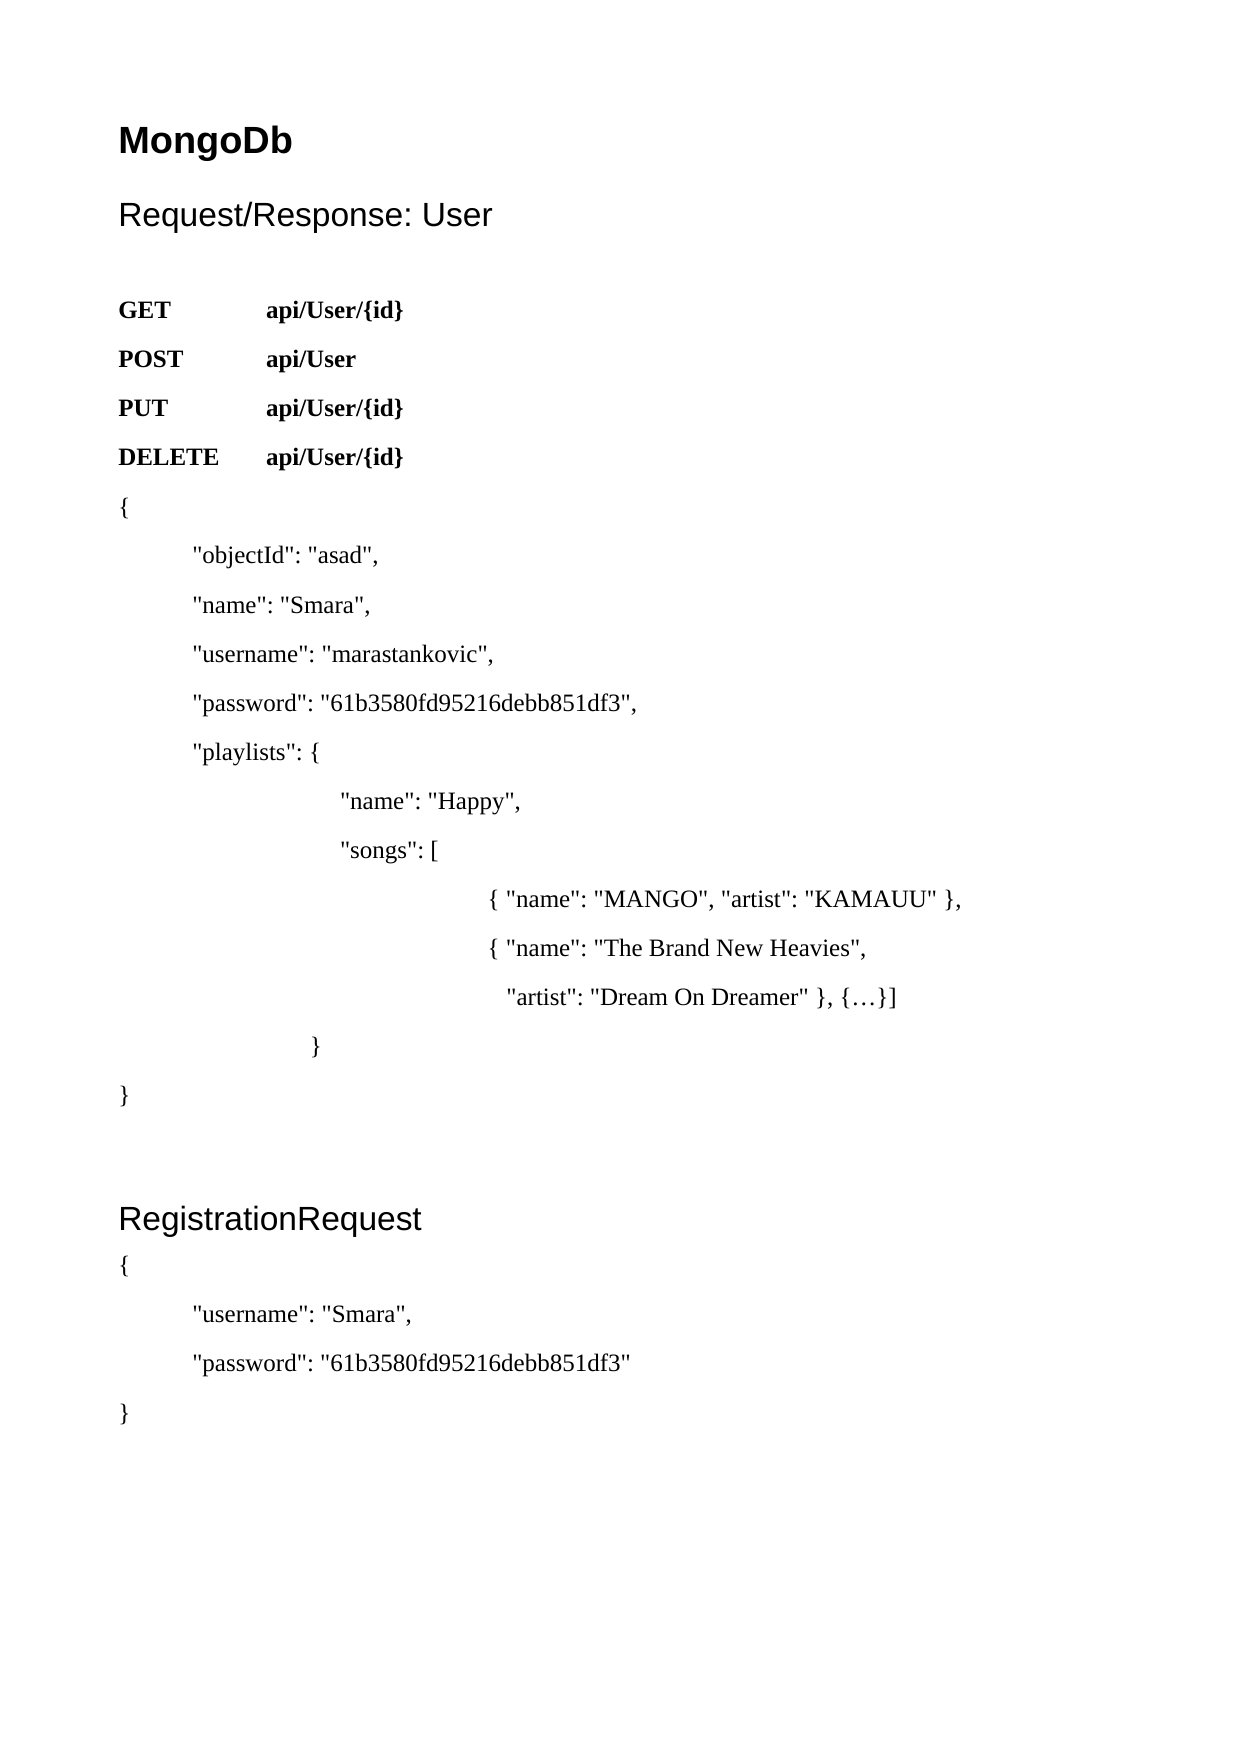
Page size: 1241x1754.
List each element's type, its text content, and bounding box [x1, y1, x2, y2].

text "songs": [ [118, 835, 1122, 864]
text GET api/User/{id} [118, 295, 1122, 324]
text } [118, 1398, 1122, 1426]
text "name": "Smara", [118, 590, 1122, 618]
text PUT api/User/{id} [118, 393, 1122, 422]
text "password": "61b3580fd95216debb851df3" [118, 1348, 1122, 1377]
text "name": "Happy", [118, 786, 1122, 815]
text "username": "Smara", [118, 1299, 1122, 1328]
text "artist": "Dream On Dreamer" }, {…}] [118, 982, 1122, 1011]
text { [118, 1250, 1122, 1279]
subtitle Request/Response: User [118, 195, 1122, 234]
text { "name": "The Brand New Heavies", [118, 933, 1122, 962]
text } [118, 1031, 1122, 1060]
text "username": "marastankovic", [118, 639, 1122, 667]
subtitle RegistrationRequest [118, 1199, 1122, 1238]
subtitle MongoDb [118, 118, 1122, 162]
text "password": "61b3580fd95216debb851df3", [118, 688, 1122, 717]
text { [118, 492, 1122, 520]
text "playlists": { [118, 737, 1122, 766]
text } [118, 1080, 1122, 1109]
text { "name": "MANGO", "artist": "KAMAUU" }, [118, 884, 1122, 913]
text DELETE api/User/{id} [118, 442, 1122, 471]
text POST api/User [118, 344, 1122, 373]
text "objectId": "asad", [118, 541, 1122, 569]
